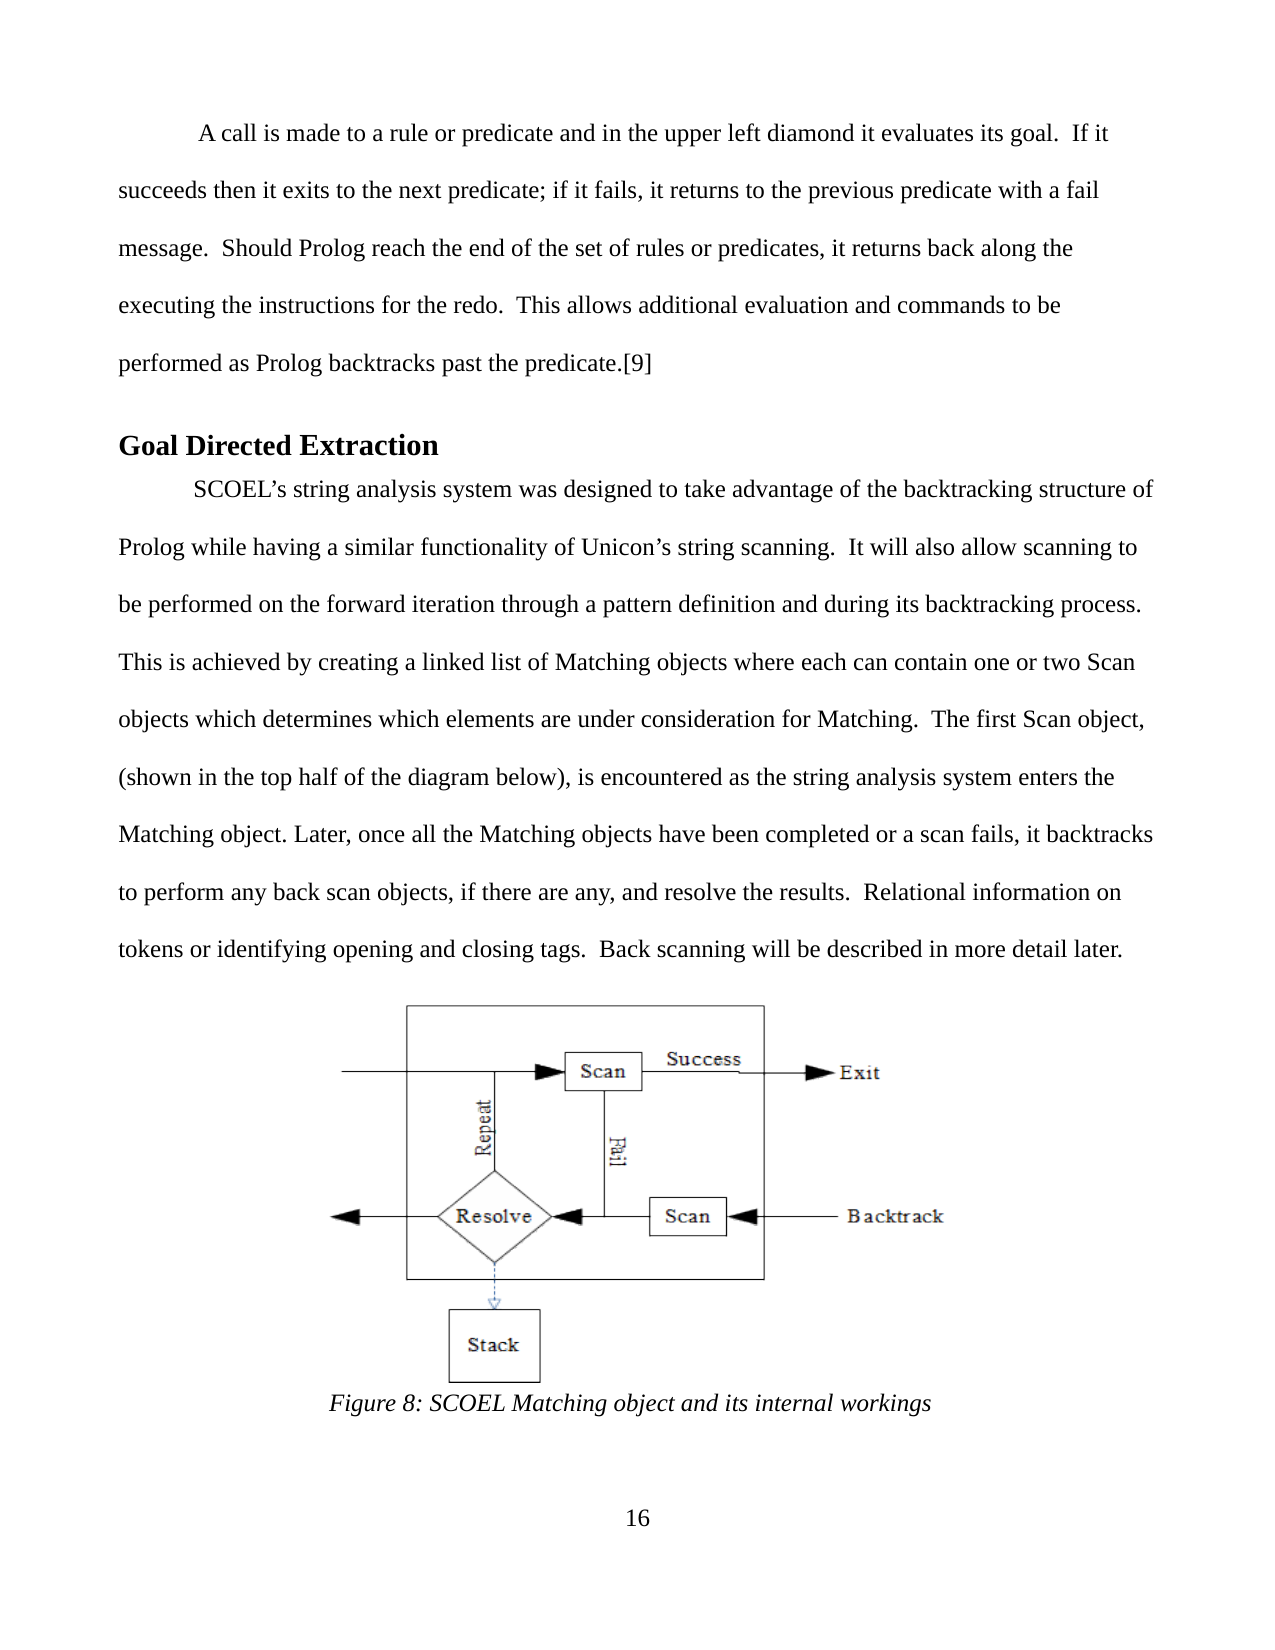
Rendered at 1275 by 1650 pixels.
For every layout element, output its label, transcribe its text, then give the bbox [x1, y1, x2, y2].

text [329, 992, 946, 1004]
text A call is made to a rule or predicate and in the upper left diamond it evaluates its goal. If it succeeds then it exits to the next predicate; if it fails, it returns to the previous predicate with a fail message. Should Prolog reach the end of the set of rules or predicates, it returns back along the executing the instructions for the redo. This allows additional evaluation and commands to be performed as Prolog backtracks past the predicate.[9]⁠ [118, 118, 1157, 377]
subtitle Goal Directed Extraction [118, 426, 1157, 462]
text Figure 8: SCOEL Matching object and its internal workings [329, 1383, 946, 1417]
text SCOEL’s string analysis system was designed to take advantage of the backtracking structure of Prolog while having a similar functionality of Unicon’s string scanning. It will also allow scanning to be performed on the forward iteration through a pattern definition and during its backtracking process. This is achieved by creating a linked list of Matching objects where each can contain one or two Scan objects which determines which elements are under consideration for Matching. The first Scan object, (shown in the top half of the diagram below), is encountered as the string analysis system enters the Matching object. Later, once all the Matching objects have been completed or a scan fails, it backtracks to perform any back scan objects, if there are any, and resolve the results. Relational information on tokens or identifying opening and closing tags. Back scanning will be described in more detail later. [118, 474, 1157, 963]
picture [328, 1004, 947, 1383]
